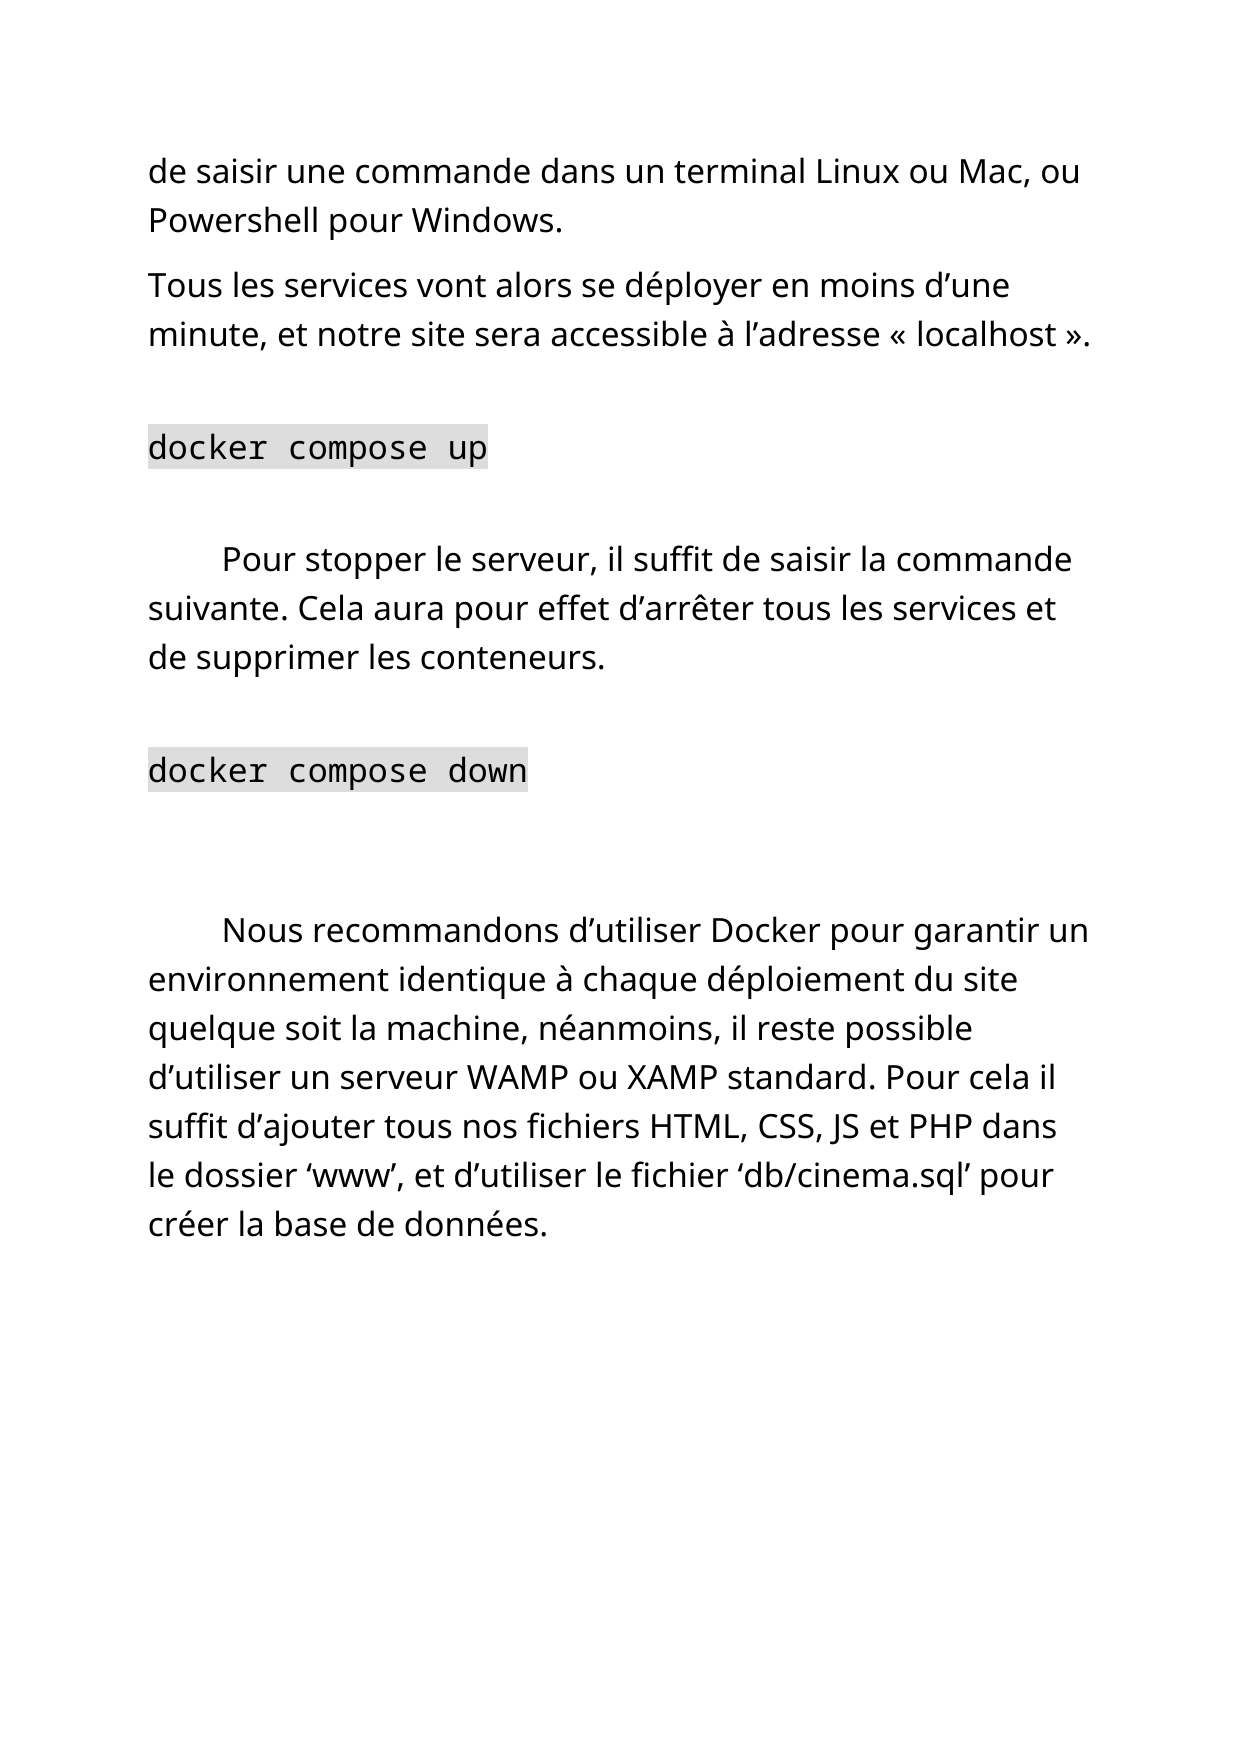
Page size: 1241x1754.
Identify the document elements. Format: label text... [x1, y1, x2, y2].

text Nous recommandons d’utiliser Docker pour garantir un environnement identique à chaque déploiement du site quelque soit la machine, néanmoins, il reste possible d’utiliser un serveur WAMP ou XAMP standard. Pour cela il suffit d’ajouter tous nos fichiers HTML, CSS, JS et PHP dans le dossier ‘www’, et d’utiliser le fichier ‘db/cinema.sql’ pour créer la base de données. [148, 907, 1093, 1246]
text Tous les services vont alors se déployer en moins d’une minute, et notre site sera accessible à l’adresse « localhost ». [148, 262, 1093, 357]
text de saisir une commande dans un terminal Linux ou Mac, ou Powershell pour Windows. [148, 148, 1093, 242]
text docker compose up [148, 424, 1093, 469]
text docker compose down [148, 747, 1093, 792]
text Pour stopper le serveur, il suffit de saisir la commande suivante. Cela aura pour effet d’arrêter tous les services et de supprimer les conteneurs. [148, 536, 1093, 679]
